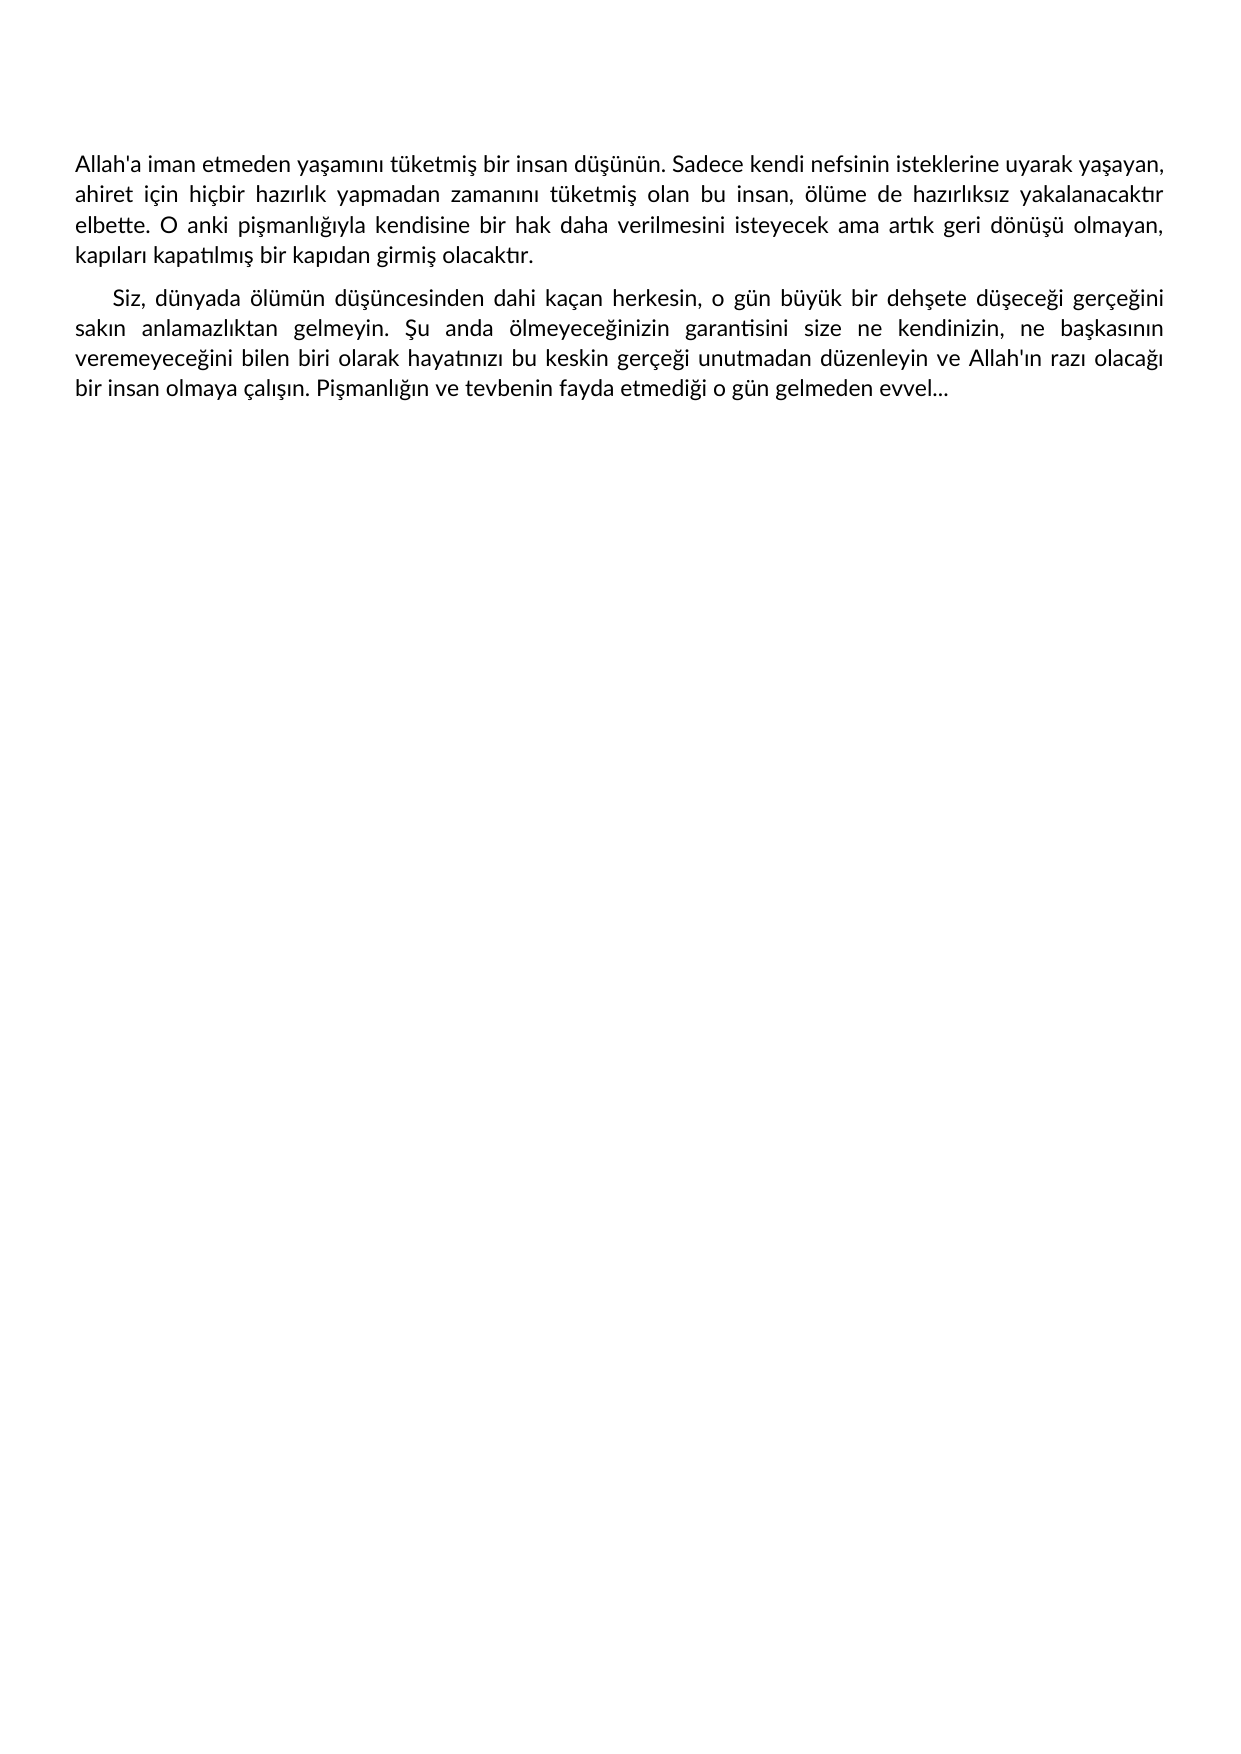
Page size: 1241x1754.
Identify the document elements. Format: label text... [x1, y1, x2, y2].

text Allah'a iman etmeden yaşamını tüketmiş bir insan düşünün. Sadece kendi nefsinin isteklerine uyarak yaşayan, ahiret için hiçbir hazırlık yapmadan zamanını tüketmiş olan bu insan, ölüme de hazırlıksız yakalanacaktır elbette. O anki pişmanlığıyla kendisine bir hak daha verilmesini isteyecek ama artık geri dönüşü olmayan, kapıları kapatılmış bir kapıdan girmiş olacaktır. [75, 150, 1165, 268]
text Siz, dünyada ölümün düşüncesinden dahi kaçan herkesin, o gün büyük bir dehşete düşeceği gerçeğini sakın anlamazlıktan gelmeyin. Şu anda ölmeyeceğinizin garantisini size ne kendinizin, ne başkasının veremeyeceğini bilen biri olarak hayatınızı bu keskin gerçeği unutmadan düzenleyin ve Allah'ın razı olacağı bir insan olmaya çalışın. Pişmanlığın ve tevbenin fayda etmediği o gün gelmeden evvel... [75, 283, 1165, 401]
